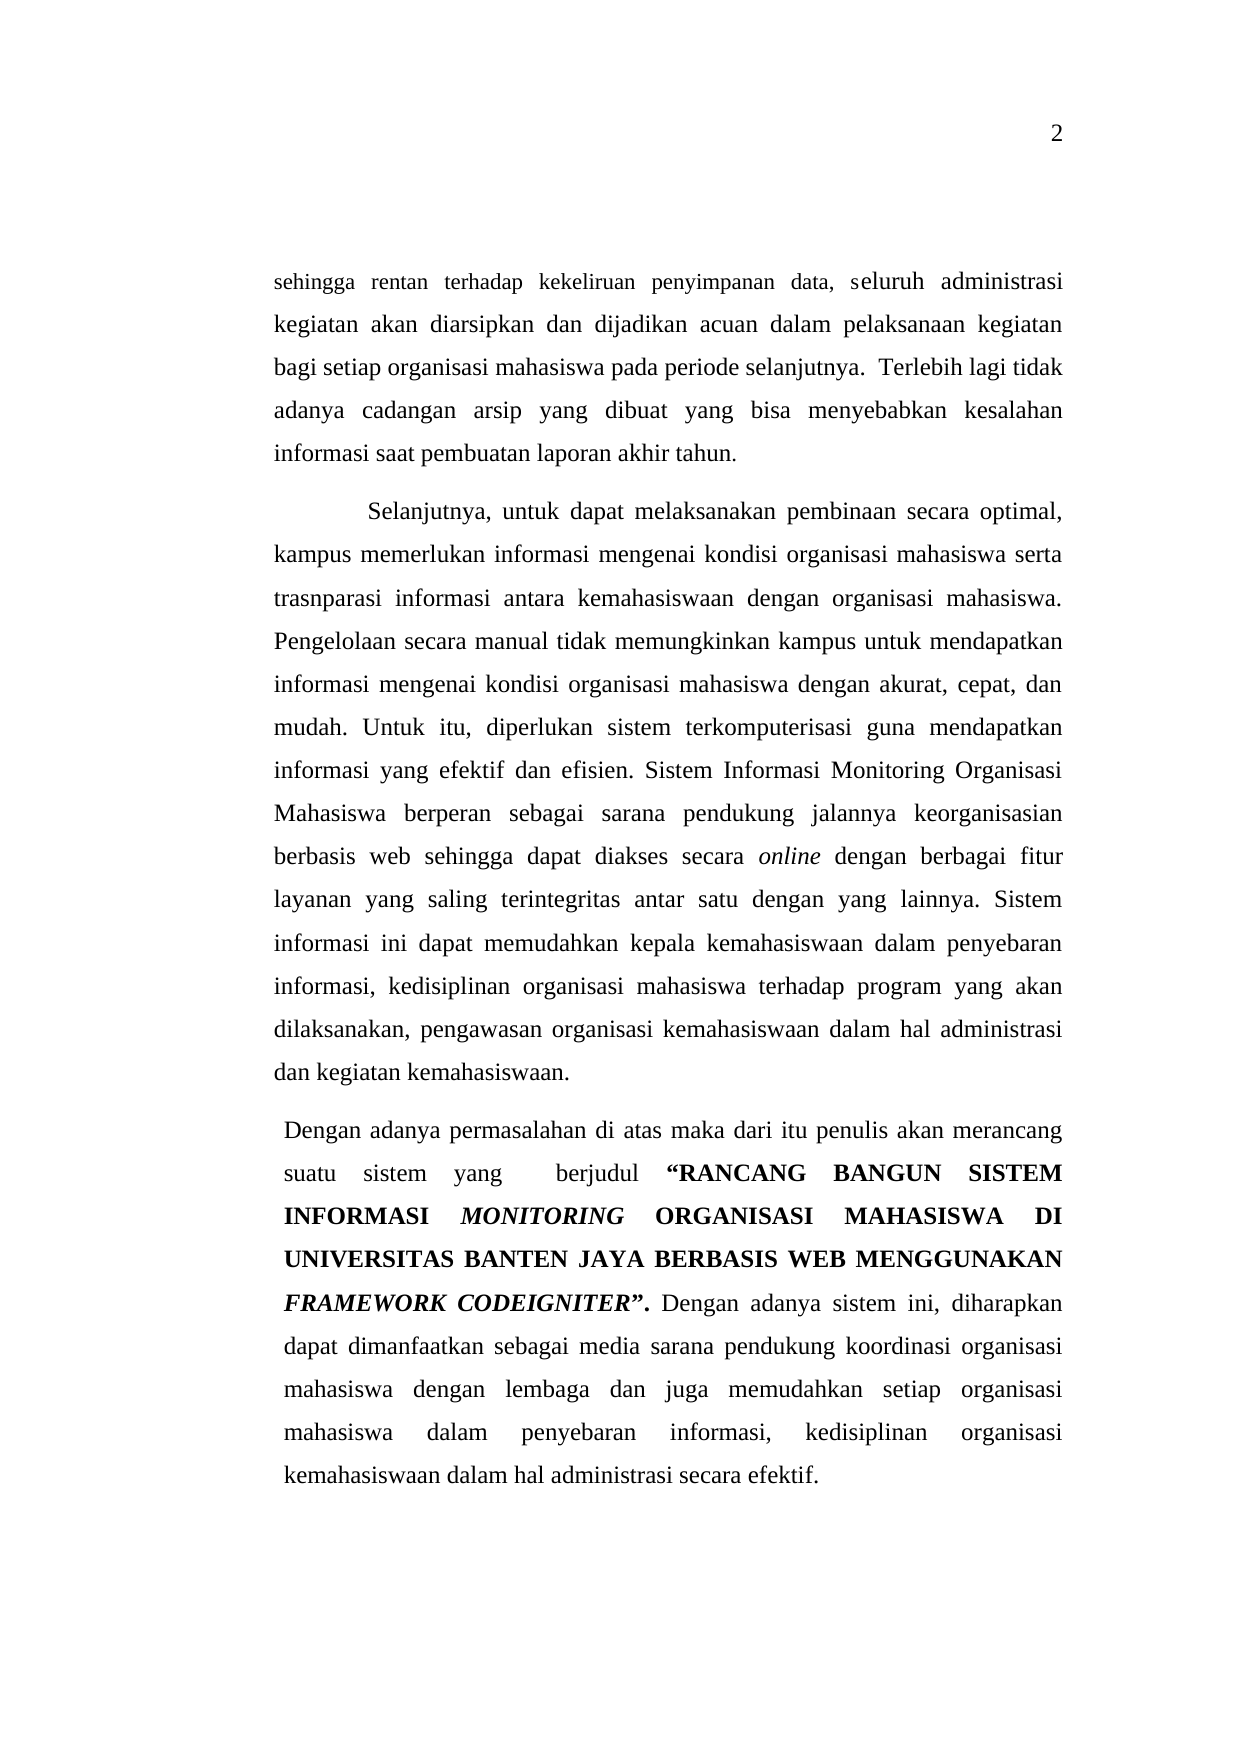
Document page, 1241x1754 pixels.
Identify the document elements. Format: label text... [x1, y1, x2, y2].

text sehingga rentan terhadap kekeliruan penyimpanan data, seluruh administrasi kegiatan akan diarsipkan dan dijadikan acuan dalam pelaksanaan kegiatan bagi setiap organisasi mahasiswa pada periode selanjutnya. Terlebih lagi tidak adanya cadangan arsip yang dibuat yang bisa menyebabkan kesalahan informasi saat pembuatan laporan akhir tahun. [274, 266, 1063, 467]
text Selanjutnya, untuk dapat melaksanakan pembinaan secara optimal, kampus memerlukan informasi mengenai kondisi organisasi mahasiswa serta trasnparasi informasi antara kemahasiswaan dengan organisasi mahasiswa. Pengelolaan secara manual tidak memungkinkan kampus untuk mendapatkan informasi mengenai kondisi organisasi mahasiswa dengan akurat, cepat, dan mudah. Untuk itu, diperlukan sistem terkomputerisasi guna mendapatkan informasi yang efektif dan efisien. Sistem Informasi Monitoring Organisasi Mahasiswa berperan sebagai sarana pendukung jalannya keorganisasian berbasis web sehingga dapat diakses secara online dengan berbagai fitur layanan yang saling terintegritas antar satu dengan yang lainnya. Sistem informasi ini dapat memudahkan kepala kemahasiswaan dalam penyebaran informasi, kedisiplinan organisasi mahasiswa terhadap program yang akan dilaksanakan, pengawasan organisasi kemahasiswaan dalam hal administrasi dan kegiatan kemahasiswaan. [274, 496, 1063, 1086]
text Dengan adanya permasalahan di atas maka dari itu penulis akan merancang suatu sistem yang berjudul “RANCANG BANGUN SISTEM INFORMASI MONITORING ORGANISASI MAHASISWA DI UNIVERSITAS BANTEN JAYA BERBASIS WEB MENGGUNAKAN FRAMEWORK CODEIGNITER”. Dengan adanya sistem ini, diharapkan dapat dimanfaatkan sebagai media sarana pendukung koordinasi organisasi mahasiswa dengan lembaga dan juga memudahkan setiap organisasi mahasiswa dalam penyebaran informasi, kedisiplinan organisasi kemahasiswaan dalam hal administrasi secara efektif. [283, 1115, 1063, 1489]
